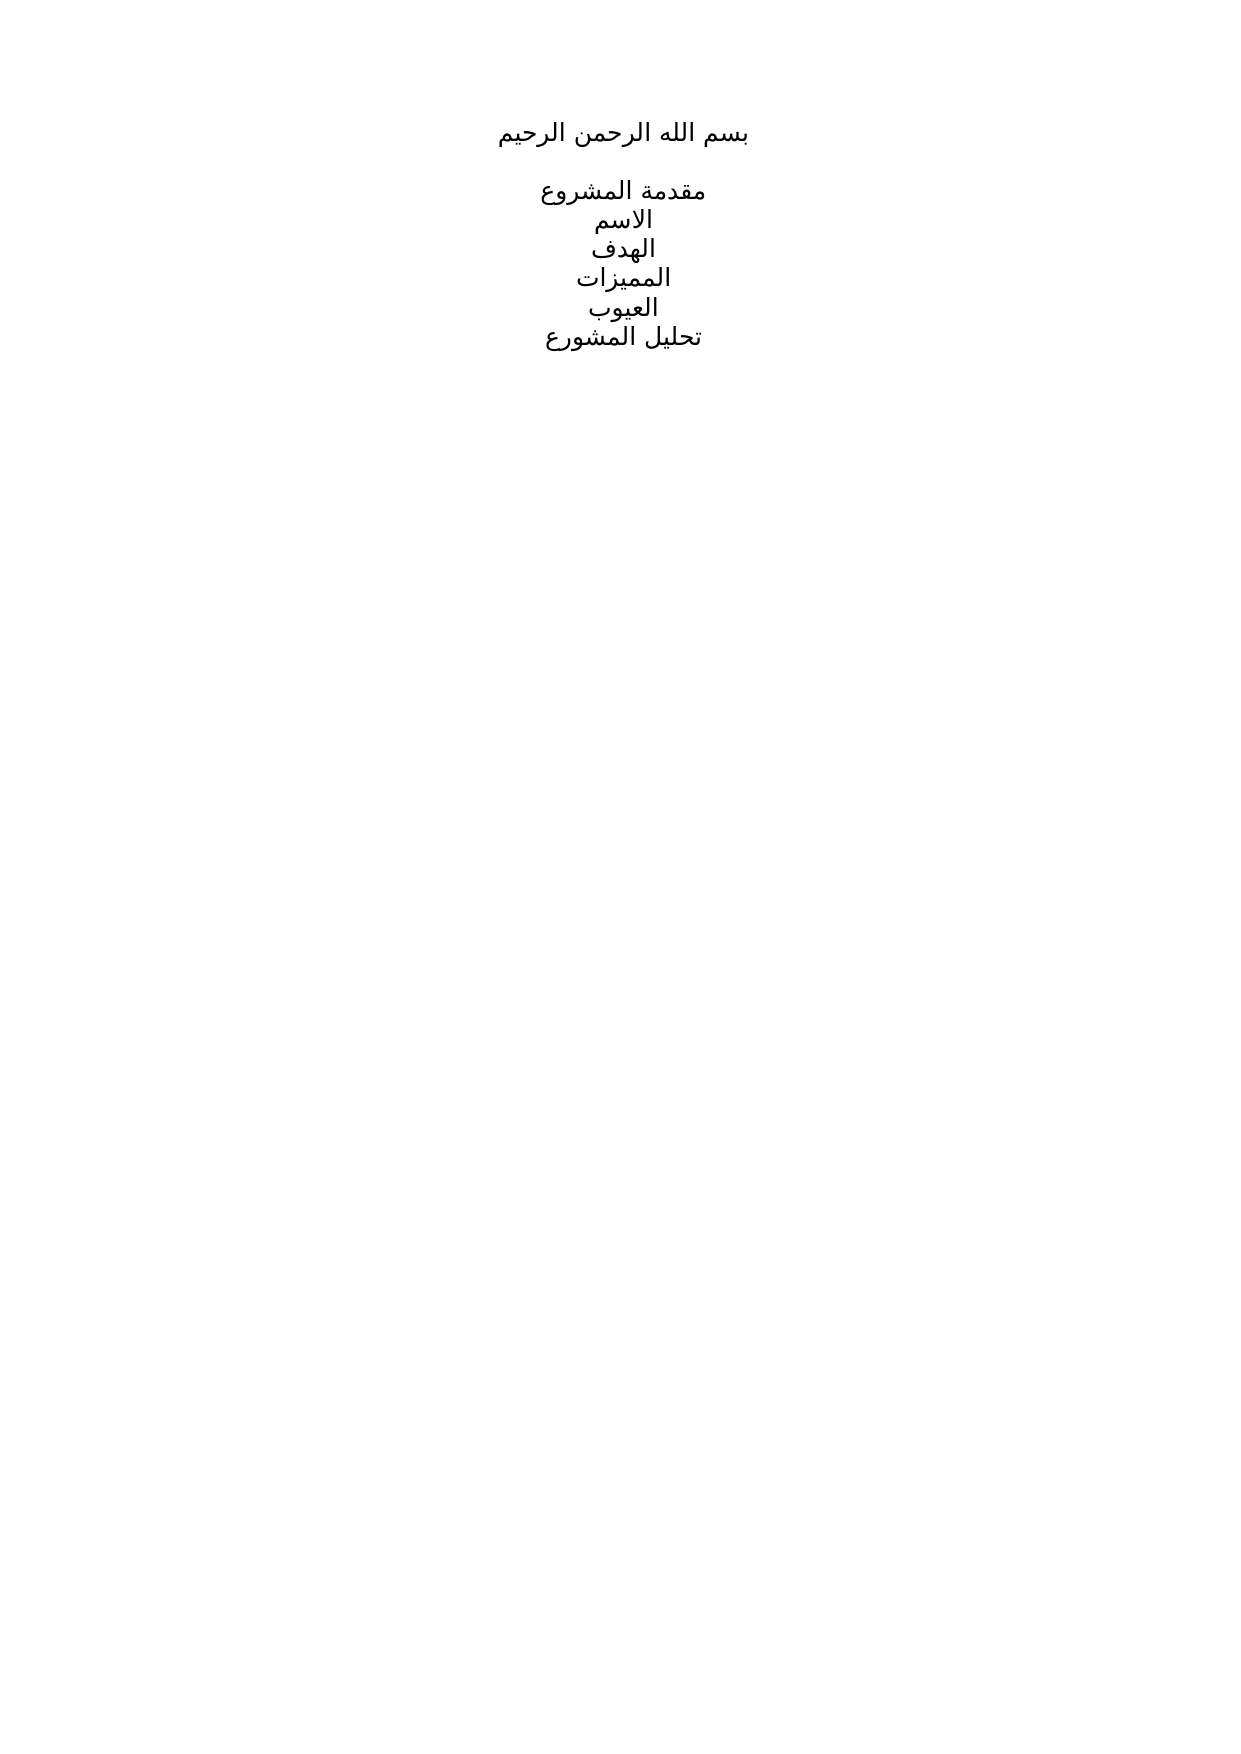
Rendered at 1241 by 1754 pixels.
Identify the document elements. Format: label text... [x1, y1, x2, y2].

text تحليل المشورع [136, 322, 1110, 351]
text الاسم [136, 205, 1110, 234]
text مقدمة المشروع [136, 176, 1110, 205]
text بسم الله الرحمن الرحيم [136, 118, 1110, 147]
text المميزات [136, 263, 1110, 293]
text العيوب [136, 293, 1110, 322]
text الهدف [136, 234, 1110, 263]
